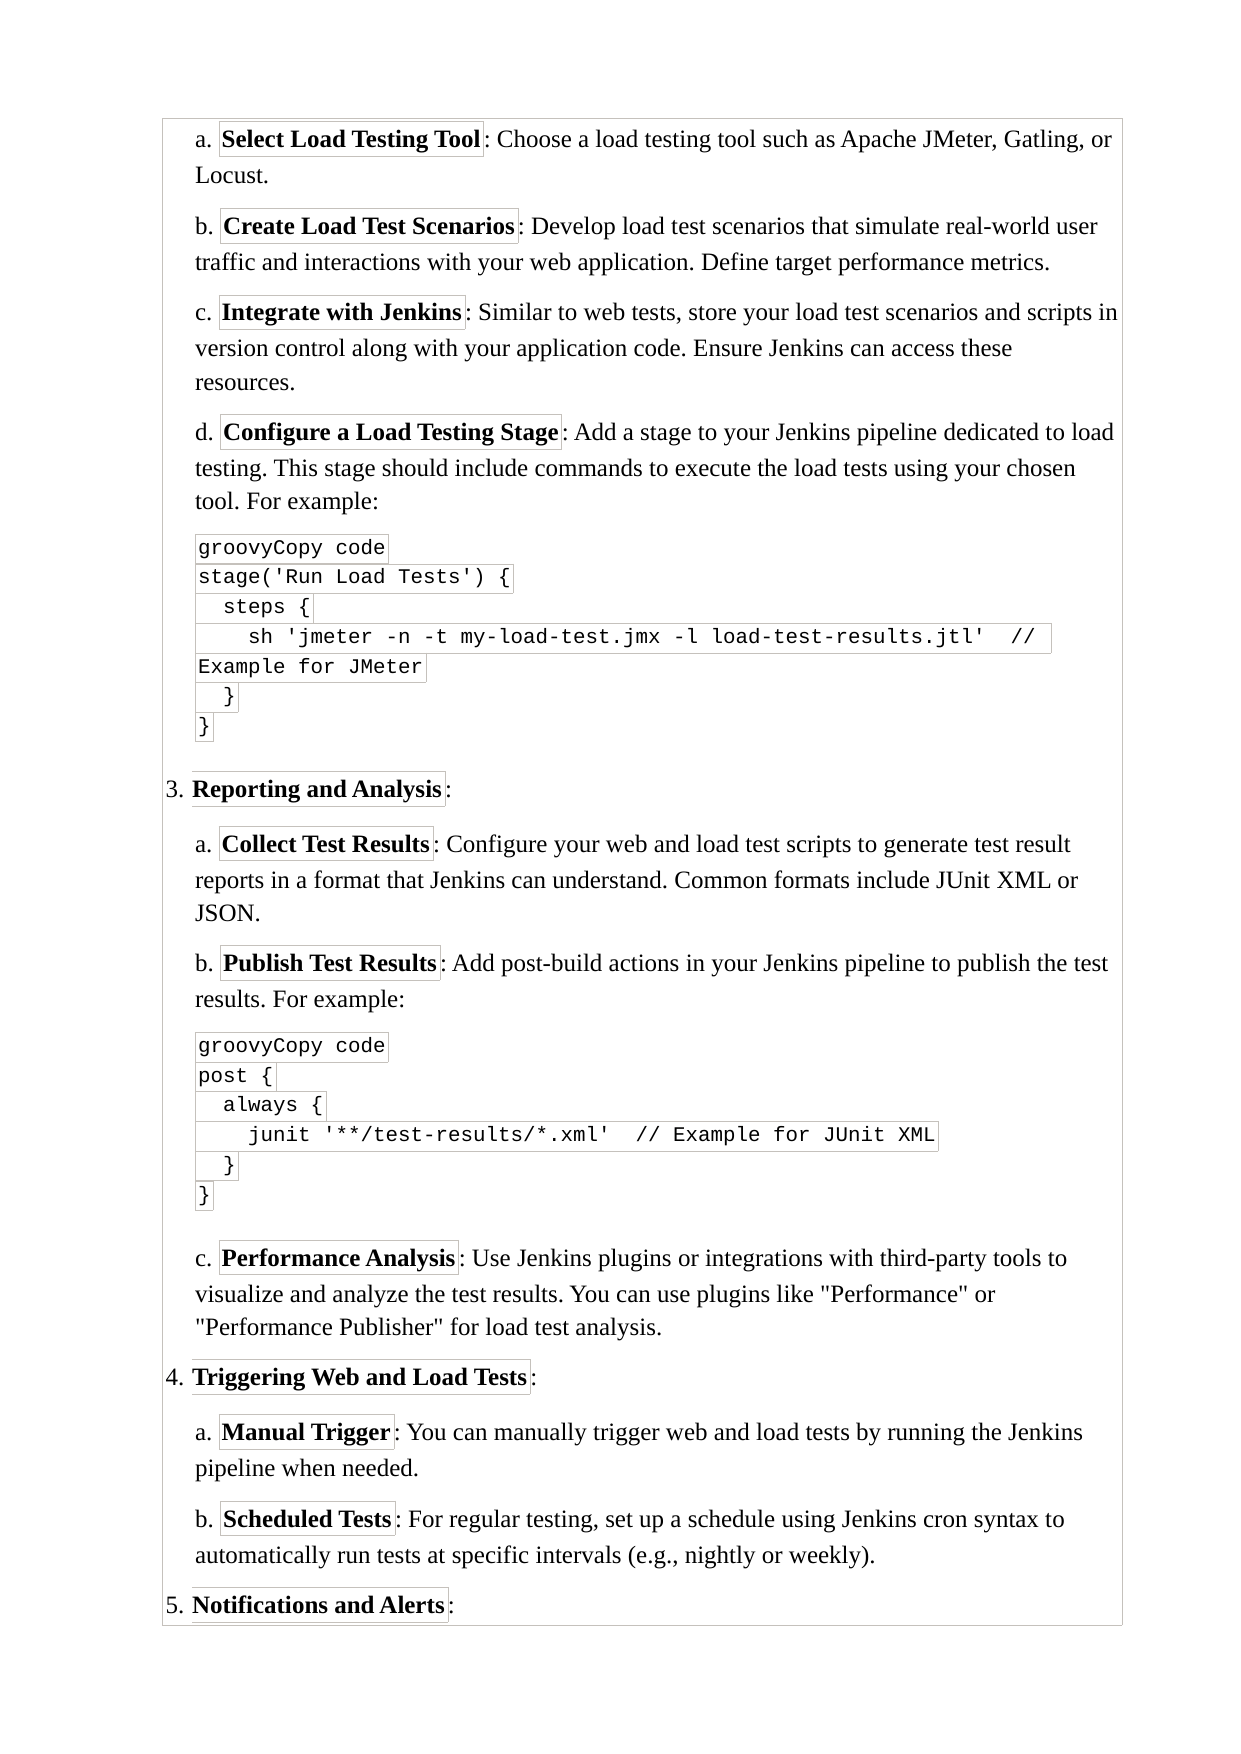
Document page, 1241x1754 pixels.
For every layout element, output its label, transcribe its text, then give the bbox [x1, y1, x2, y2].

list steps { [196, 594, 313, 620]
list junit '**/test-results/*.xml' // Example for JUnit XML [327, 1118, 1122, 1148]
list b. Scheduled Tests: For regular testing, set up a schedule using Jenkins cron syntax to automatically run tests at specific intervals (e.g., nightly or weekly). [163, 1498, 1122, 1568]
list b. Publish Test Results: Add post-build actions in your Jenkins pipeline to publish the test results. For example: [163, 942, 1122, 1013]
list junit '**/test-results/*.xml' // Example for JUnit XML [196, 1122, 938, 1148]
list [163, 590, 195, 620]
list c. Integrate with Jenkins: Similar to web tests, store your load test scenarios and scripts in version control along with your application code. Ensure Jenkins can access these resources. [163, 291, 1122, 395]
list Notifications and Alerts: [163, 1584, 1122, 1625]
list Reporting and Analysis: [163, 768, 1122, 806]
list sh 'jmeter -n -t my-load-test.jmx -l load-test-results.jtl' // Example for JMeter [196, 620, 1122, 679]
list [214, 709, 1122, 742]
list stage('Run Load Tests') { [163, 561, 195, 590]
list a. Collect Test Results: Configure your web and load test scripts to generate test result reports in a format that Jenkins can understand. Common formats include JUnit XML or JSON. [163, 823, 1122, 927]
list [163, 1148, 195, 1177]
list groovyCopy code [163, 531, 1122, 561]
list Triggering Web and Load Tests: [163, 1356, 1122, 1394]
list stage('Run Load Tests') { [196, 565, 513, 590]
list a. Manual Trigger: You can manually trigger web and load tests by running the Jenkins pipeline when needed. [163, 1411, 1122, 1482]
list [163, 1059, 195, 1088]
list b. Create Load Test Scenarios: Develop load test scenarios that simulate real-world user traffic and interactions with your web application. Define target performance metrics. [163, 205, 1122, 276]
list [163, 679, 195, 709]
list } [196, 713, 213, 741]
list a. Select Load Testing Tool: Choose a load testing tool such as Apache JMeter, Gatling, or Locust. [163, 119, 1122, 189]
list c. Performance Analysis: Use Jenkins plugins or integrations with third-party tools to visualize and analyze the test results. You can use plugins like "Performance" or "Performance Publisher" for load test analysis. [163, 1237, 1122, 1341]
list [239, 1148, 1122, 1177]
list [277, 1059, 1122, 1088]
list [214, 1177, 1122, 1210]
list [163, 1177, 195, 1210]
list [314, 590, 1122, 620]
list always { [163, 1088, 195, 1118]
list always { [196, 1092, 326, 1118]
list } [196, 679, 1122, 709]
list [163, 709, 195, 742]
list always { [277, 1088, 1122, 1118]
list groovyCopy code [163, 1029, 1122, 1059]
list stage('Run Load Tests') { [389, 561, 1122, 590]
list } [196, 1152, 238, 1177]
list d. Configure a Load Testing Stage: Add a stage to your Jenkins pipeline dedicated to load testing. This stage should include commands to execute the load tests using your chosen tool. For example: [163, 411, 1122, 515]
list } [196, 1182, 213, 1210]
list [163, 620, 195, 679]
list post { [196, 1063, 276, 1088]
